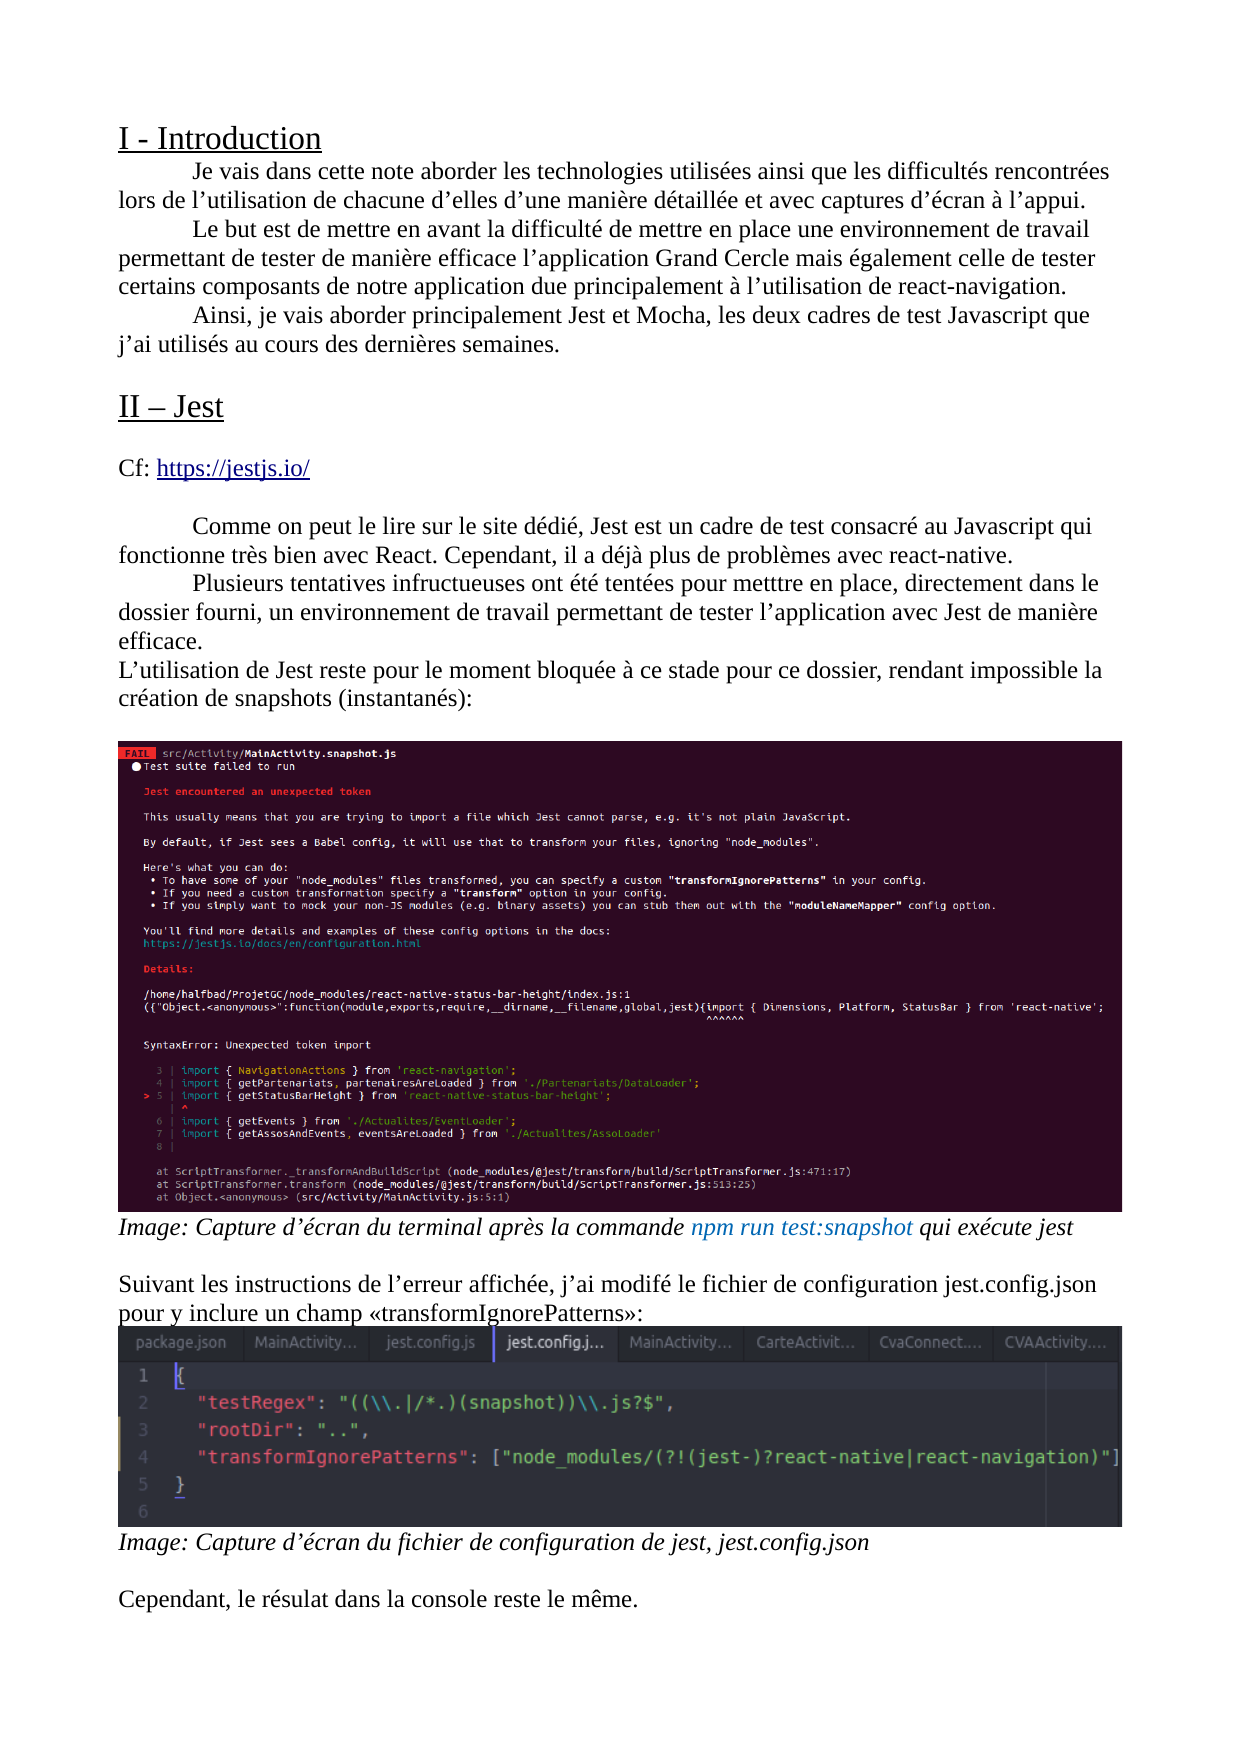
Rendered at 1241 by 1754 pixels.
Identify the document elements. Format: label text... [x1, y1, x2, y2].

text Image: Capture d’écran du terminal après la commande npm run test:snapshot qui exécute jest [118, 1212, 1122, 1241]
text I - Introduction [118, 118, 1122, 156]
text Je vais dans cette note aborder les technologies utilisées ainsi que les difficultés rencontrées lors de l’utilisation de chacune d’elles d’une manière détaillée et avec captures d’écran à l’appui. [118, 156, 1122, 214]
picture [118, 1326, 1123, 1527]
text Cependant, le résulat dans la console reste le même. [118, 1584, 1122, 1613]
text Image: Capture d’écran du fichier de configuration de jest, jest.config.json [118, 1527, 1122, 1556]
text Le but est de mettre en avant la difficulté de mettre en place une environnement de travail permettant de tester de manière efficace l’application Grand Cercle mais également celle de tester certains composants de notre application due principalement à l’utilisation de react-navigation. [118, 214, 1122, 300]
text Ainsi, je vais aborder principalement Jest et Mocha, les deux cadres de test Javascript que j’ai utilisés au cours des dernières semaines. [118, 300, 1122, 358]
text Comme on peut le lire sur le site dédié, Jest est un cadre de test consacré au Javascript qui fonctionne très bien avec React. Cependant, il a déjà plus de problèmes avec react-native. [118, 511, 1122, 568]
picture [118, 741, 1123, 1212]
text Suivant les instructions de l’erreur affichée, j’ai modifé le fichier de configuration jest.config.json pour y inclure un champ «transformIgnorePatterns»: [118, 1269, 1122, 1326]
text Cf: https://jestjs.io/ [118, 453, 1122, 482]
text II – Jest [118, 386, 1122, 425]
text Plusieurs tentatives infructueuses ont été tentées pour metttre en place, directement dans le dossier fourni, un environnement de travail permettant de tester l’application avec Jest de manière efficace. L’utilisation de Jest reste pour le moment bloquée à ce stade pour ce dossier, rendant impossible la création de snapshots (instantanés): [118, 568, 1122, 712]
